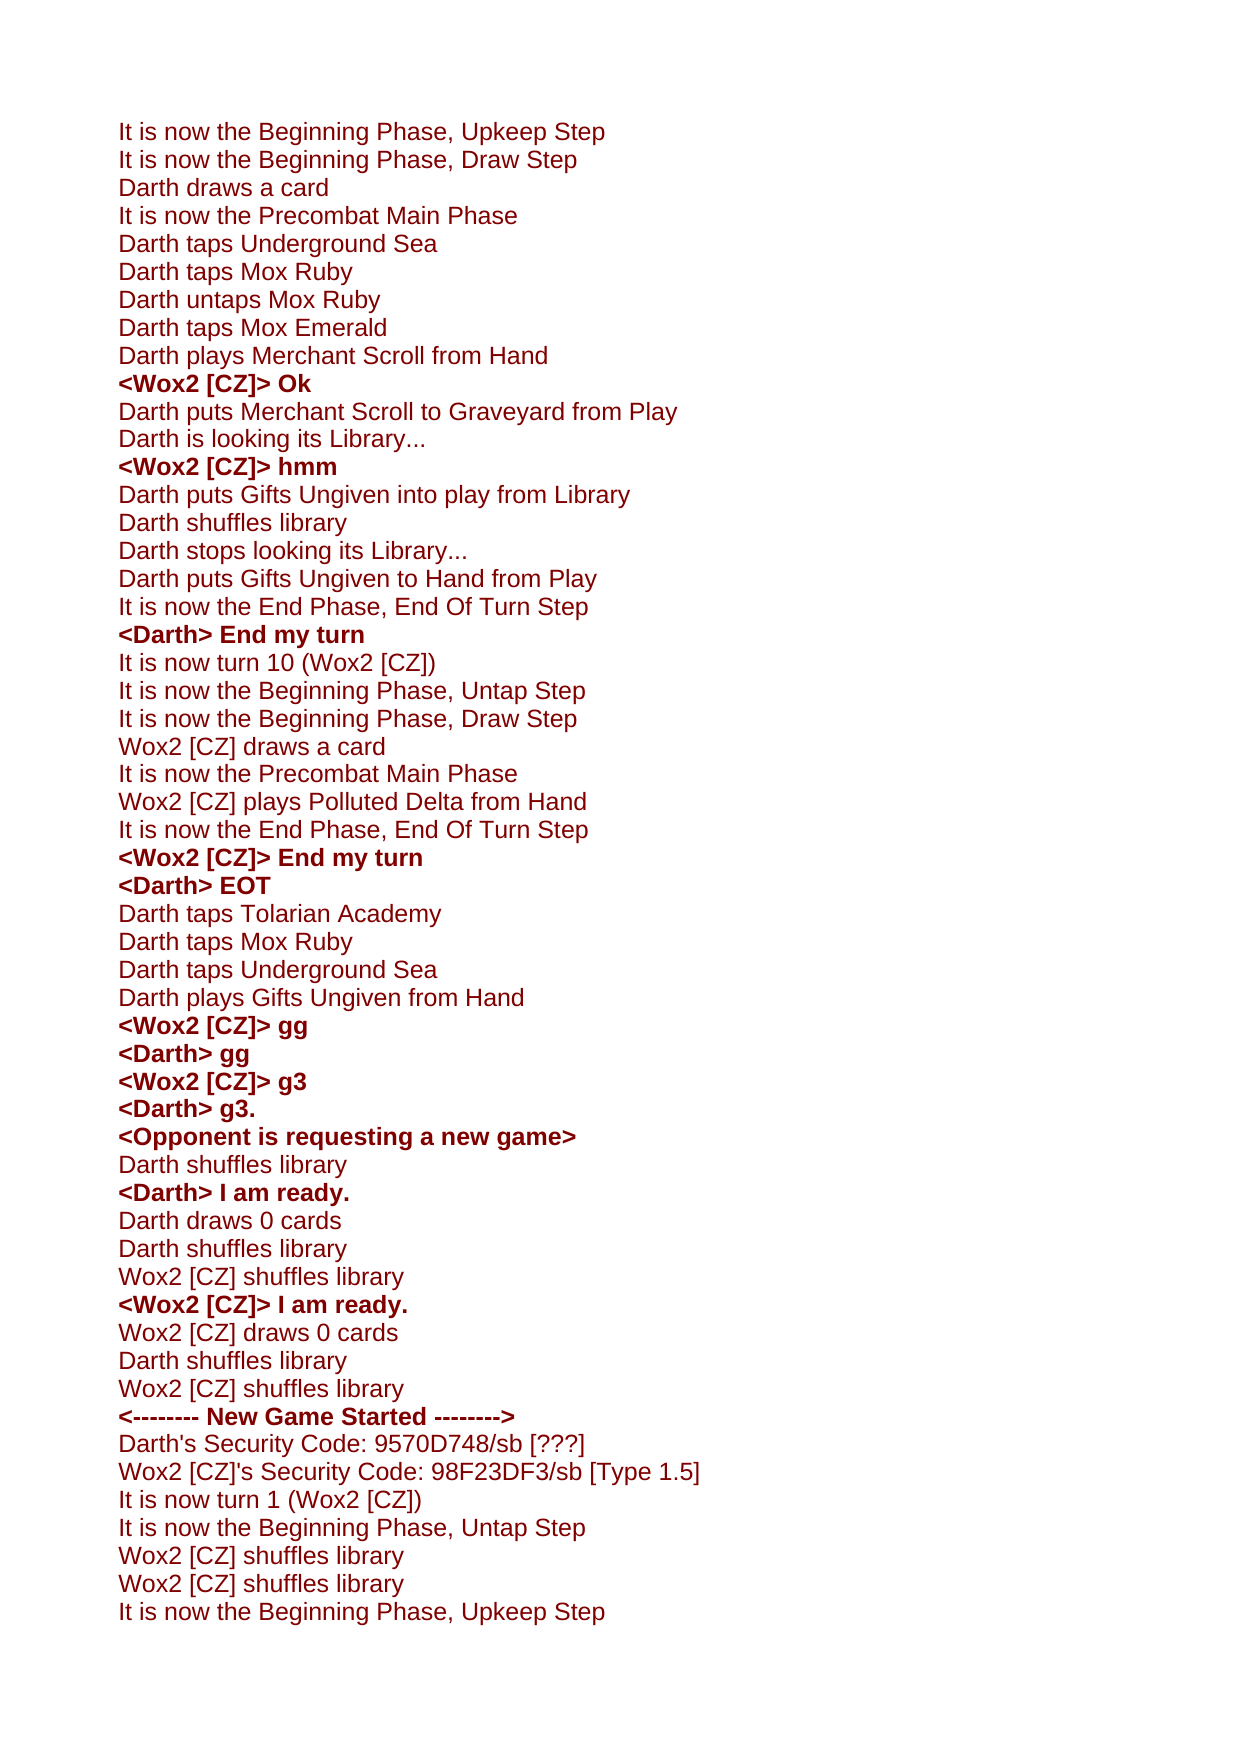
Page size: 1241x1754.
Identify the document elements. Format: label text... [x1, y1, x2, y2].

text It is now the Beginning Phase, Untap Step [118, 676, 1122, 704]
text It is now the Precombat Main Phase [118, 202, 1122, 230]
text It is now the Beginning Phase, Untap Step [118, 1514, 1122, 1542]
text It is now the Beginning Phase, Draw Step [118, 704, 1122, 732]
text Darth taps Mox Ruby [118, 928, 1122, 956]
text <Wox2 [CZ]> End my turn [118, 844, 1122, 872]
text <Darth> gg [118, 1039, 1122, 1067]
text Wox2 [CZ] shuffles library [118, 1374, 1122, 1402]
text Darth shuffles library [118, 1235, 1122, 1263]
text <Darth> EOT [118, 872, 1122, 900]
text Darth stops looking its Library... [118, 537, 1122, 565]
text <Darth> End my turn [118, 621, 1122, 648]
text Darth puts Gifts Ungiven into play from Library [118, 481, 1122, 509]
text <Wox2 [CZ]> I am ready. [118, 1291, 1122, 1318]
text Darth taps Mox Emerald [118, 313, 1122, 341]
text <Opponent is requesting a new game> [118, 1123, 1122, 1151]
text <Wox2 [CZ]> g3 [118, 1067, 1122, 1095]
text It is now the Beginning Phase, Upkeep Step [118, 118, 1122, 146]
text Darth puts Merchant Scroll to Graveyard from Play [118, 397, 1122, 425]
text It is now the Beginning Phase, Upkeep Step [118, 1598, 1122, 1626]
text Darth shuffles library [118, 509, 1122, 537]
text <Wox2 [CZ]> gg [118, 1011, 1122, 1039]
text <Wox2 [CZ]> Ok [118, 369, 1122, 397]
text Wox2 [CZ] draws 0 cards [118, 1318, 1122, 1346]
text Darth taps Underground Sea [118, 230, 1122, 258]
text Darth shuffles library [118, 1151, 1122, 1179]
text Darth taps Mox Ruby [118, 258, 1122, 286]
text Darth plays Merchant Scroll from Hand [118, 341, 1122, 369]
text It is now turn 1 (Wox2 [CZ]) [118, 1486, 1122, 1514]
text <Darth> g3. [118, 1095, 1122, 1123]
text Darth draws a card [118, 174, 1122, 202]
text It is now turn 10 (Wox2 [CZ]) [118, 648, 1122, 676]
text Wox2 [CZ] shuffles library [118, 1570, 1122, 1598]
text Darth puts Gifts Ungiven to Hand from Play [118, 565, 1122, 593]
text It is now the End Phase, End Of Turn Step [118, 816, 1122, 844]
text Darth shuffles library [118, 1346, 1122, 1374]
text Darth plays Gifts Ungiven from Hand [118, 983, 1122, 1011]
text It is now the End Phase, End Of Turn Step [118, 593, 1122, 621]
text Darth draws 0 cards [118, 1207, 1122, 1235]
text Wox2 [CZ] shuffles library [118, 1542, 1122, 1570]
text <-------- New Game Started --------> [118, 1402, 1122, 1430]
text It is now the Beginning Phase, Draw Step [118, 146, 1122, 174]
text Darth untaps Mox Ruby [118, 286, 1122, 313]
text <Wox2 [CZ]> hmm [118, 453, 1122, 481]
text Darth taps Tolarian Academy [118, 900, 1122, 928]
text Darth taps Underground Sea [118, 956, 1122, 983]
text Wox2 [CZ] plays Polluted Delta from Hand [118, 788, 1122, 816]
text Wox2 [CZ]'s Security Code: 98F23DF3/sb [Type 1.5] [118, 1458, 1122, 1486]
text Wox2 [CZ] draws a card [118, 732, 1122, 760]
text Wox2 [CZ] shuffles library [118, 1263, 1122, 1291]
text <Darth> I am ready. [118, 1179, 1122, 1207]
text Darth's Security Code: 9570D748/sb [???] [118, 1430, 1122, 1458]
text It is now the Precombat Main Phase [118, 760, 1122, 788]
text Darth is looking its Library... [118, 425, 1122, 453]
